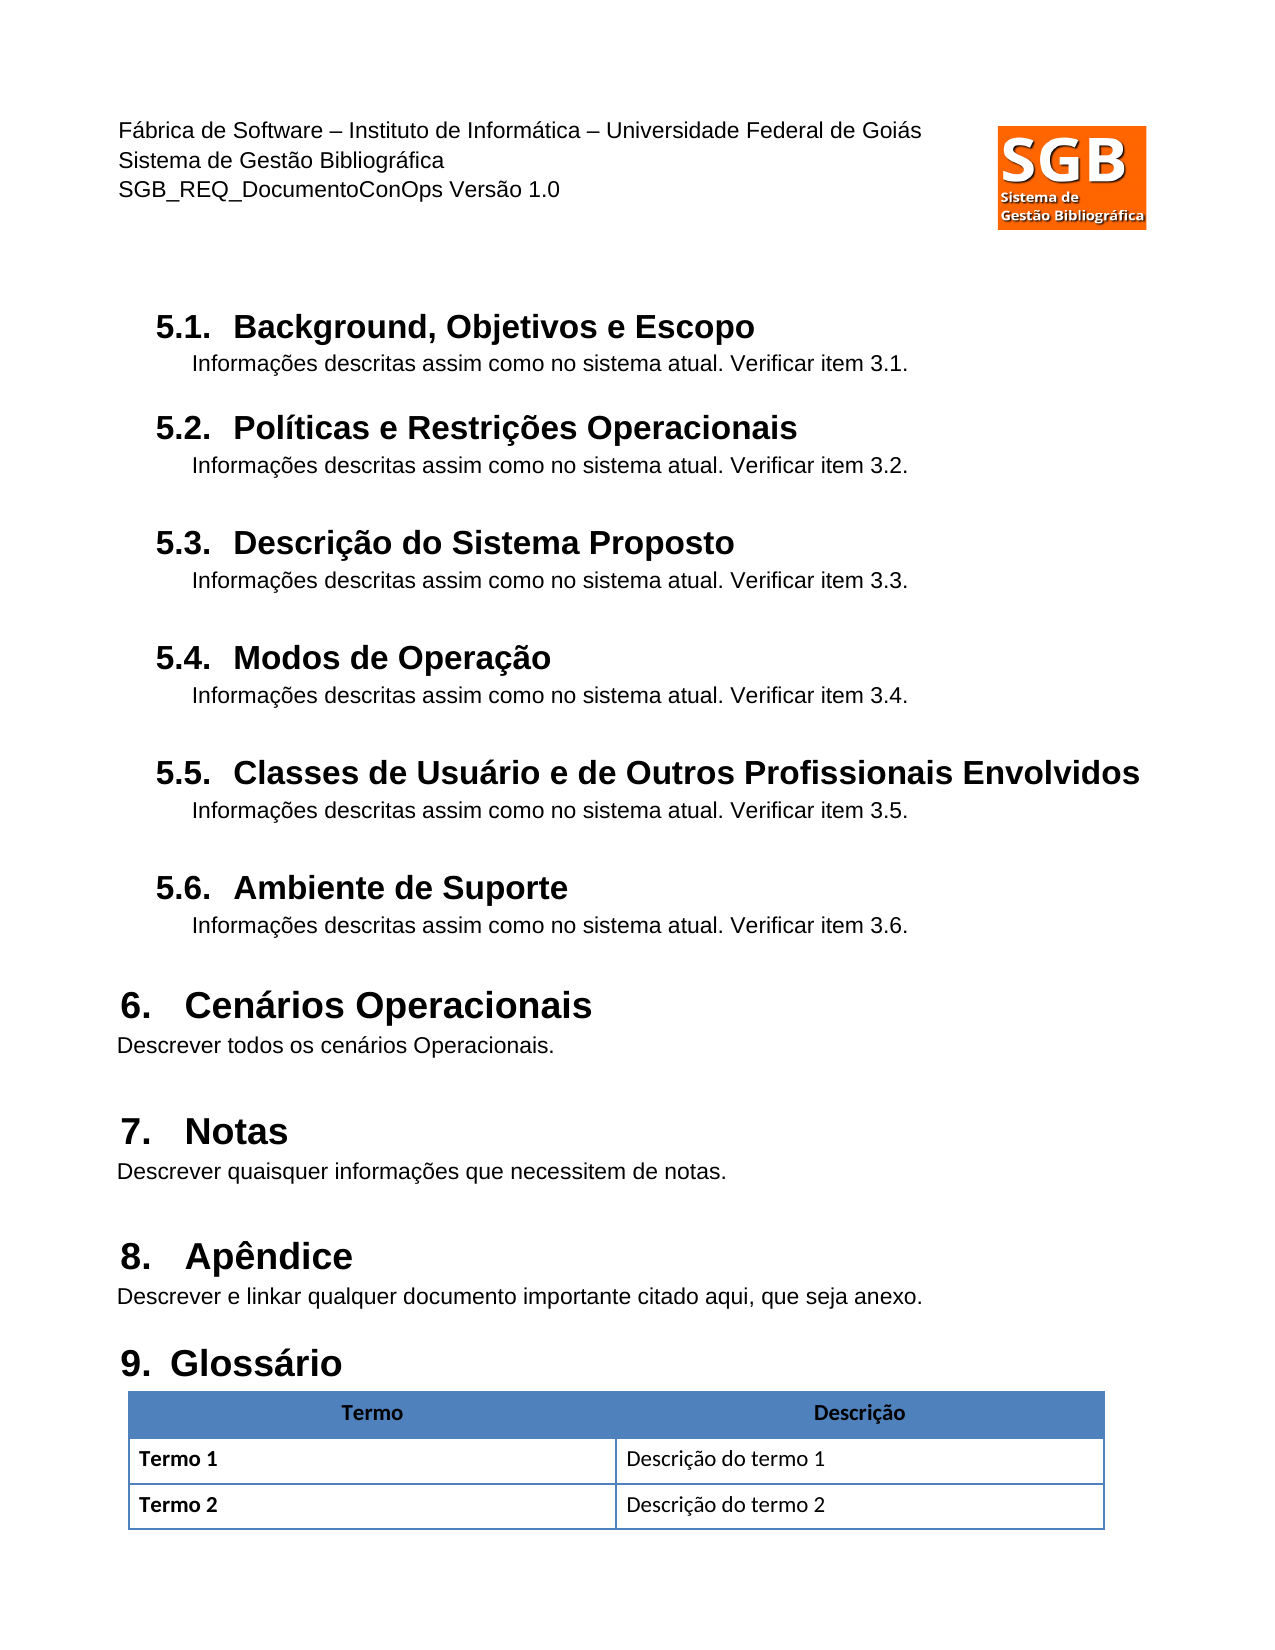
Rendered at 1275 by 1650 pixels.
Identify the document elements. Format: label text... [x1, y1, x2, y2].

table_cell Descrição do termo 2 [617, 1485, 1103, 1528]
subtitle 5.6. Ambiente de Suporte [156, 869, 1157, 907]
text Descrever todos os cenários Operacionais. [117, 1033, 1157, 1058]
text Descrever e linkar qualquer documento importante citado aqui, que seja anexo. [117, 1284, 1157, 1309]
subtitle 5.4. Modos de Operação [156, 639, 1157, 677]
table_cell Termo 1 [130, 1439, 615, 1482]
table_header Descrição [617, 1393, 1103, 1437]
text Descrever quaisquer informações que necessitem de notas. [117, 1158, 1157, 1184]
subtitle 8. Apêndice [120, 1236, 1157, 1278]
subtitle 5.2. Políticas e Restrições Operacionais [156, 409, 1157, 447]
text Informações descritas assim como no sistema atual. Verificar item 3.2. [192, 452, 1157, 478]
table_cell Descrição do termo 1 [617, 1439, 1103, 1482]
text Informações descritas assim como no sistema atual. Verificar item 3.6. [192, 912, 1157, 938]
text Informações descritas assim como no sistema atual. Verificar item 3.3. [192, 567, 1157, 593]
picture [997, 126, 1147, 230]
text Informações descritas assim como no sistema atual. Verificar item 3.4. [192, 682, 1157, 708]
subtitle 9. Glossário [120, 1343, 1157, 1384]
table_header Termo [130, 1393, 615, 1437]
text Informações descritas assim como no sistema atual. Verificar item 3.1. [192, 351, 1157, 376]
subtitle 5.1. Background, Objetivos e Escopo [156, 308, 1157, 345]
subtitle 6. Cenários Operacionais [120, 984, 1157, 1026]
subtitle 5.3. Descrição do Sistema Proposto [156, 524, 1157, 562]
text Informações descritas assim como no sistema atual. Verificar item 3.5. [192, 797, 1157, 823]
subtitle 7. Notas [120, 1110, 1157, 1152]
subtitle 5.5. Classes de Usuário e de Outros Profissionais Envolvidos [156, 754, 1157, 792]
table_cell Termo 2 [130, 1485, 615, 1528]
